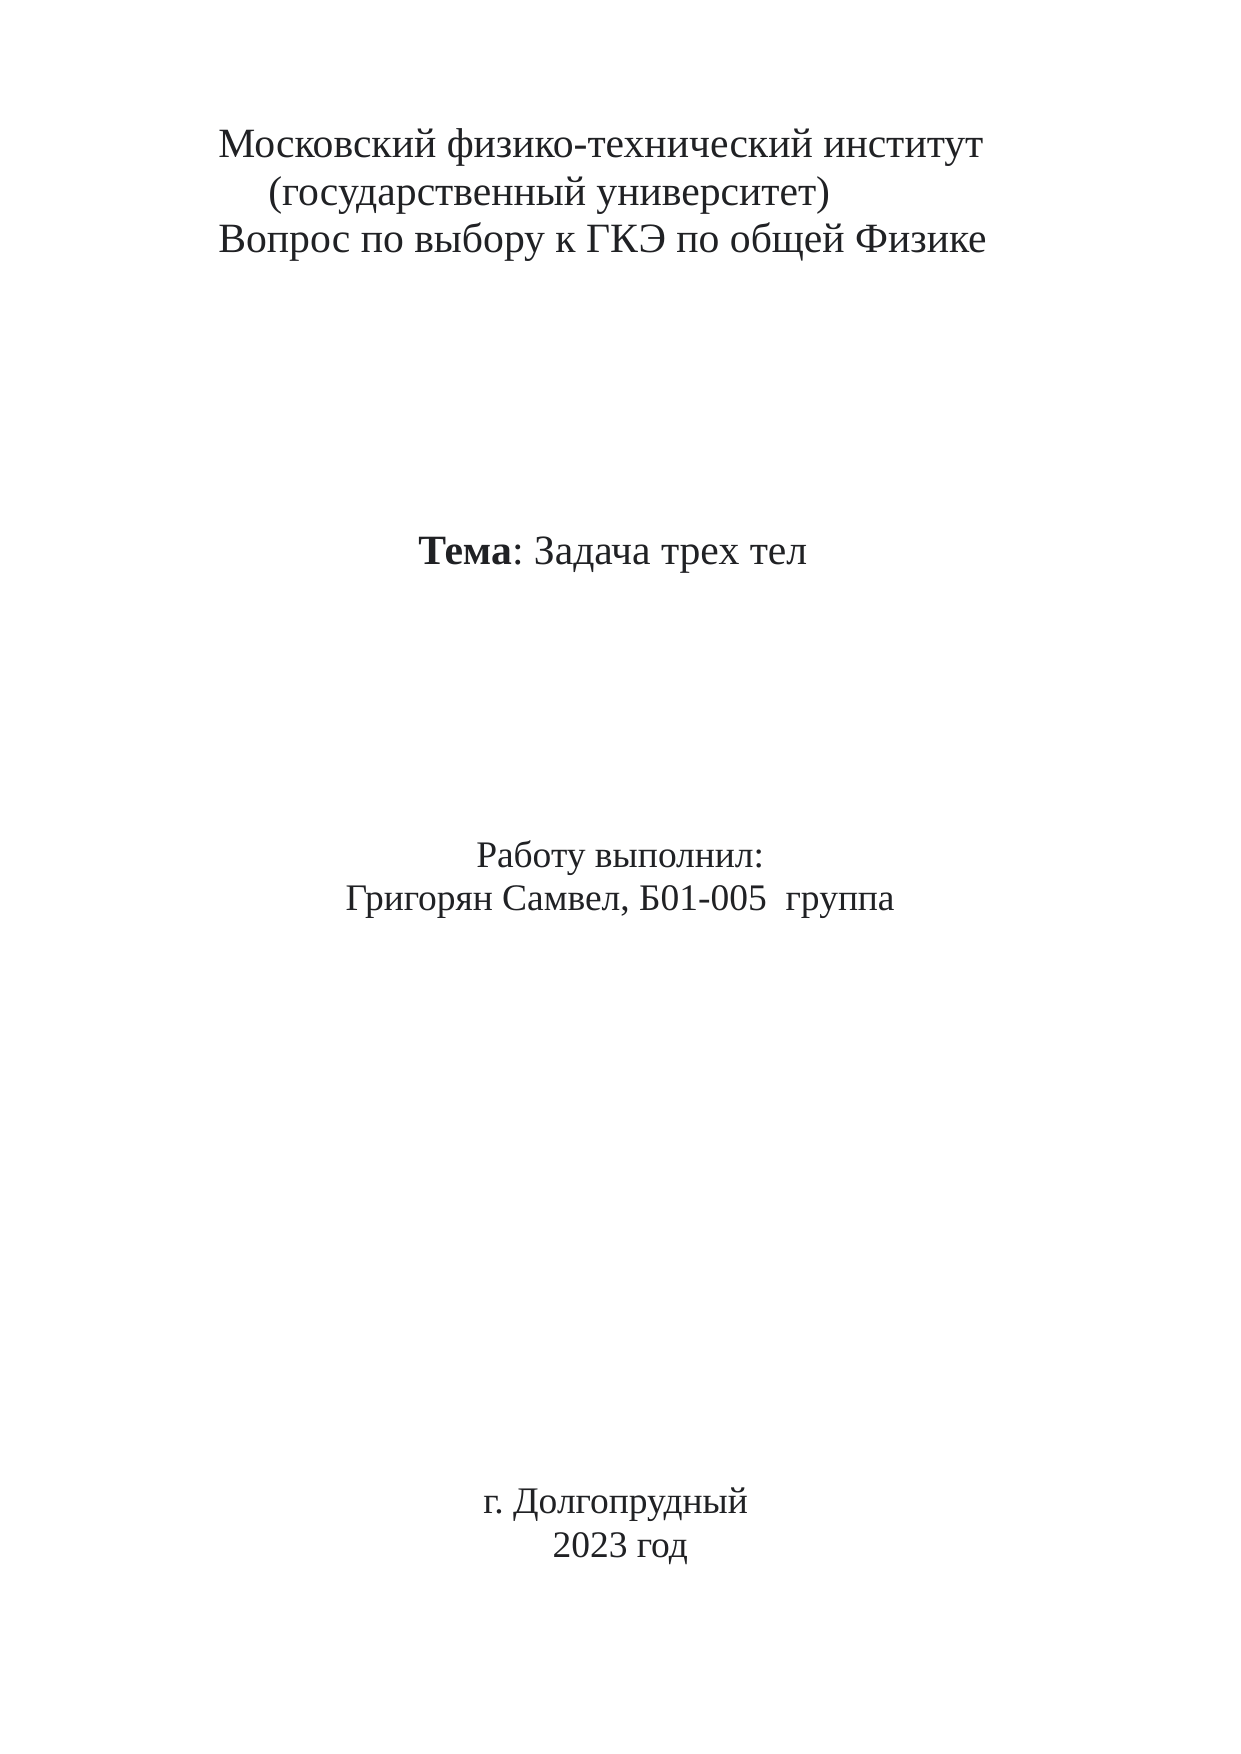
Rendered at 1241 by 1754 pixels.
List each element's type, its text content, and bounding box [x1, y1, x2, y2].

text Вопрос по выбору к ГКЭ по общей Физике [118, 214, 1122, 262]
text Тема: Задача трех тел [118, 525, 1122, 573]
text Московский физико-технический институт [118, 118, 1122, 166]
text Работу выполнил: [118, 832, 1122, 875]
text Григорян Самвел, Б01-005 группа [118, 875, 1122, 918]
text г. Долгопрудный [118, 1479, 1122, 1522]
text 2023 год [118, 1522, 1122, 1565]
text (государственный университет) [118, 166, 1122, 214]
